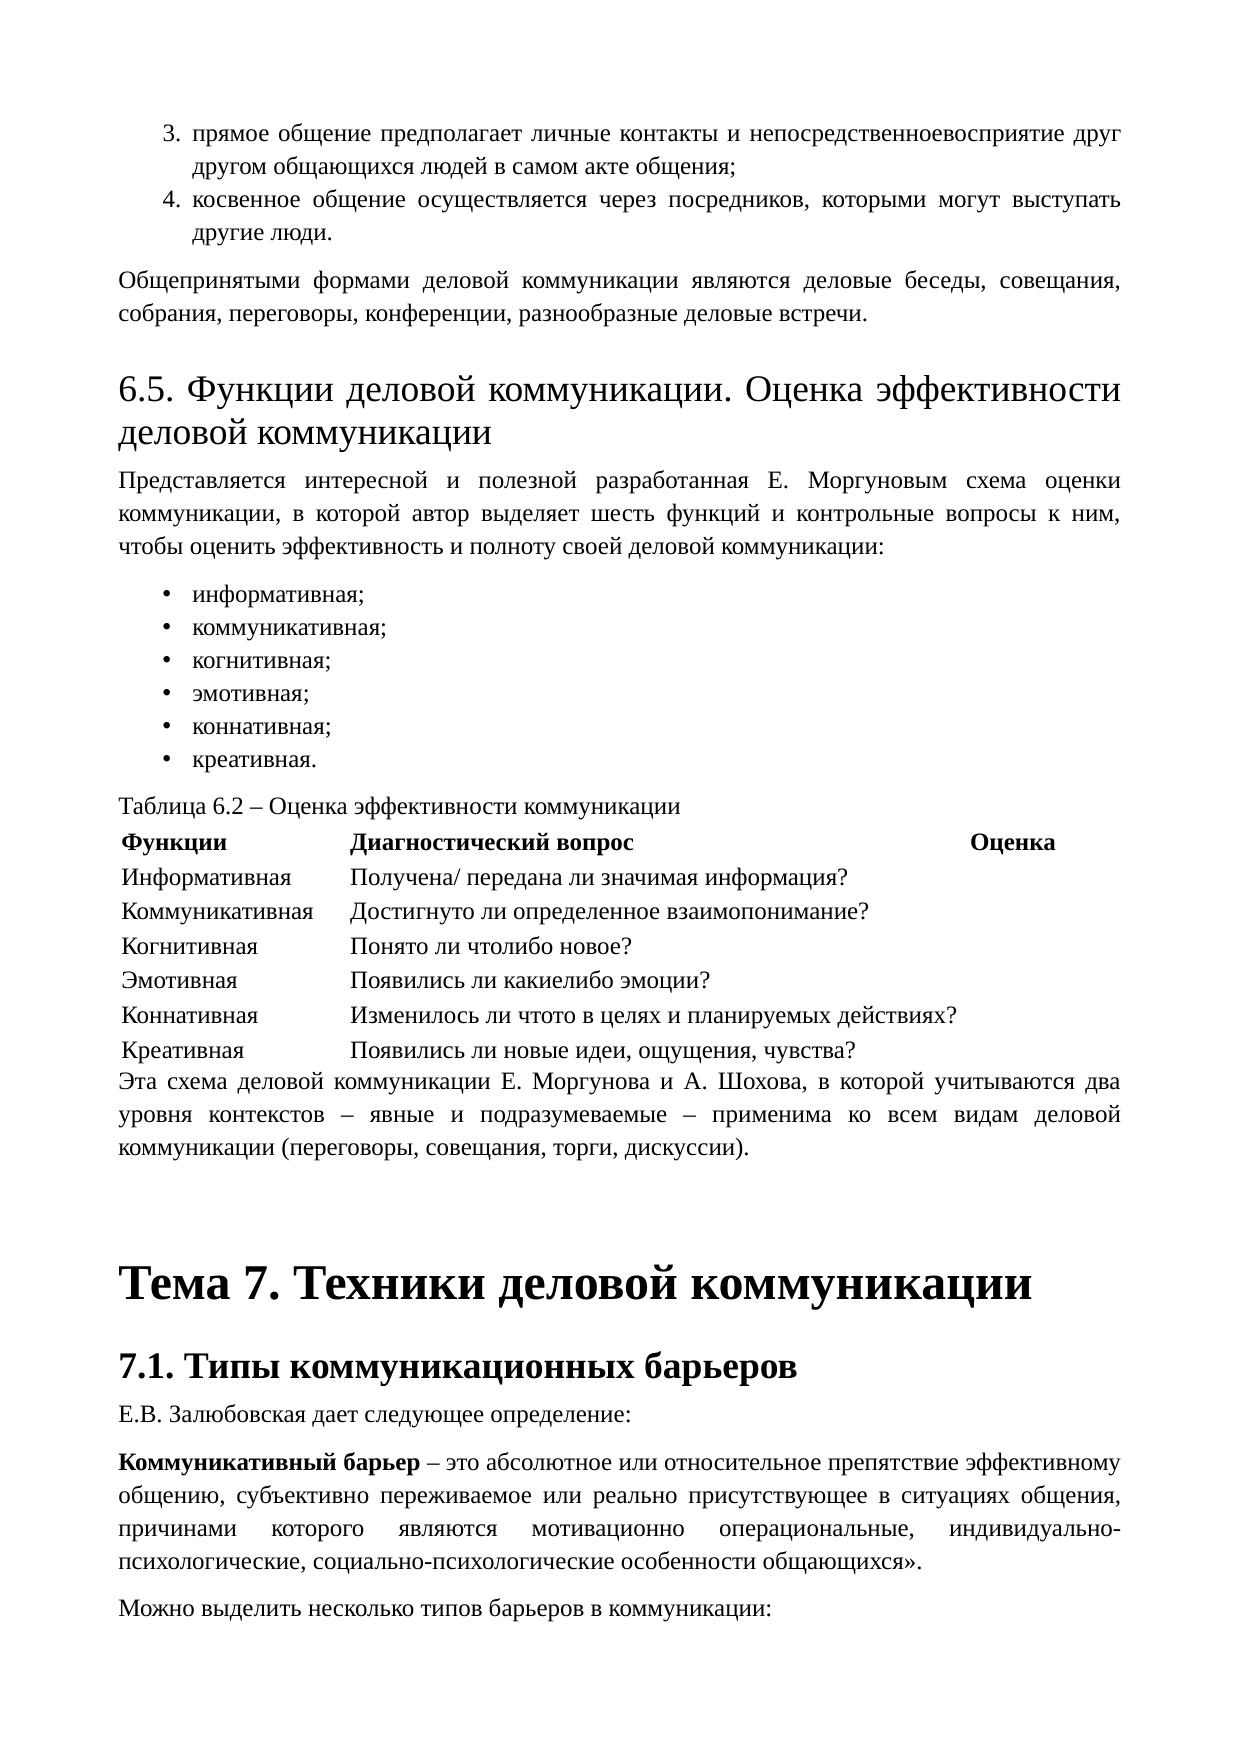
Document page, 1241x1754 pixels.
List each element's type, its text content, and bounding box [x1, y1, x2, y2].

table_cell [967, 894, 1072, 928]
list информативная; [162, 579, 1122, 607]
subtitle 7.1. Типы коммуникационных барьеров [118, 1343, 1122, 1387]
text Общепринятыми формами деловой коммуникации являются деловые беседы, совещания, собрания, переговоры, конференции, разнообразные деловые встречи. [118, 265, 1122, 327]
table_cell Понято ли чтолибо новое? [347, 928, 967, 963]
table_cell [967, 928, 1072, 963]
table_cell [967, 997, 1072, 1032]
list креативная. [162, 744, 1122, 772]
table_cell [967, 859, 1072, 893]
table_cell [967, 963, 1072, 997]
list косвенное общение осуществляется через посредников, которыми могут выступать другие люди. [162, 184, 1122, 246]
table_cell Информативная [118, 859, 347, 893]
table_cell [967, 1032, 1072, 1066]
table_cell Достигнуто ли определенное взаимопонимание? [347, 894, 967, 928]
text Коммуникативный барьер – это абсолютное или относительное препятствие эффективному общению, субъективно переживаемое или реально присутствующее в ситуациях общения, причинами которого являются мотивационно операциональные, индивидуально-психологические, социально-психологические особенности общающихся». [118, 1447, 1122, 1574]
table_cell Эмотивная [118, 963, 347, 997]
table_header Оценка [967, 824, 1072, 859]
table_header Диагностический вопрос [347, 824, 967, 859]
table_cell Появились ли новые идеи, ощущения, чувства? [347, 1032, 967, 1066]
text Представляется интересной и полезной разработанная Е. Моргуновым схема оценки коммуникации, в которой автор выделяет шесть функций и контрольные вопросы к ним, чтобы оценить эффективность и полноту своей деловой коммуникации: [118, 465, 1122, 560]
table_cell Появились ли какиелибо эмоции? [347, 963, 967, 997]
list коннативная; [162, 711, 1122, 739]
list эмотивная; [162, 678, 1122, 706]
table_cell Получена/ передана ли значимая информация? [347, 859, 967, 893]
subtitle Тема 7. Техники деловой коммуникации [118, 1253, 1122, 1310]
text Можно выделить несколько типов барьеров в коммуникации: [118, 1593, 1122, 1622]
text Таблица 6.2 – Оценка эффективности коммуникации [118, 791, 1122, 820]
list коммуникативная; [162, 612, 1122, 640]
list когнитивная; [162, 645, 1122, 673]
table_header Функции [118, 824, 347, 859]
text Эта схема деловой коммуникации Е. Моргунова и А. Шохова, в которой учитываются два уровня контекстов – явные и подразумеваемые – применима ко всем видам деловой коммуникации (переговоры, совещания, торги, дискуссии). [118, 1066, 1122, 1161]
table_cell Коннативная [118, 997, 347, 1032]
table_cell Когнитивная [118, 928, 347, 963]
table_cell Креативная [118, 1032, 347, 1066]
list прямое общение предполагает личные контакты и непосредственноевосприятие друг другом общающихся людей в самом акте общения; [162, 118, 1122, 180]
text Е.В. Залюбовская дает следующее определение: [118, 1399, 1122, 1428]
table_cell Коммуникативная [118, 894, 347, 928]
subtitle 6.5. Функции деловой коммуникации. Оценка эффективности деловой коммуникации [118, 366, 1122, 452]
table_cell Изменилось ли чтото в целях и планируемых действиях? [347, 997, 967, 1032]
